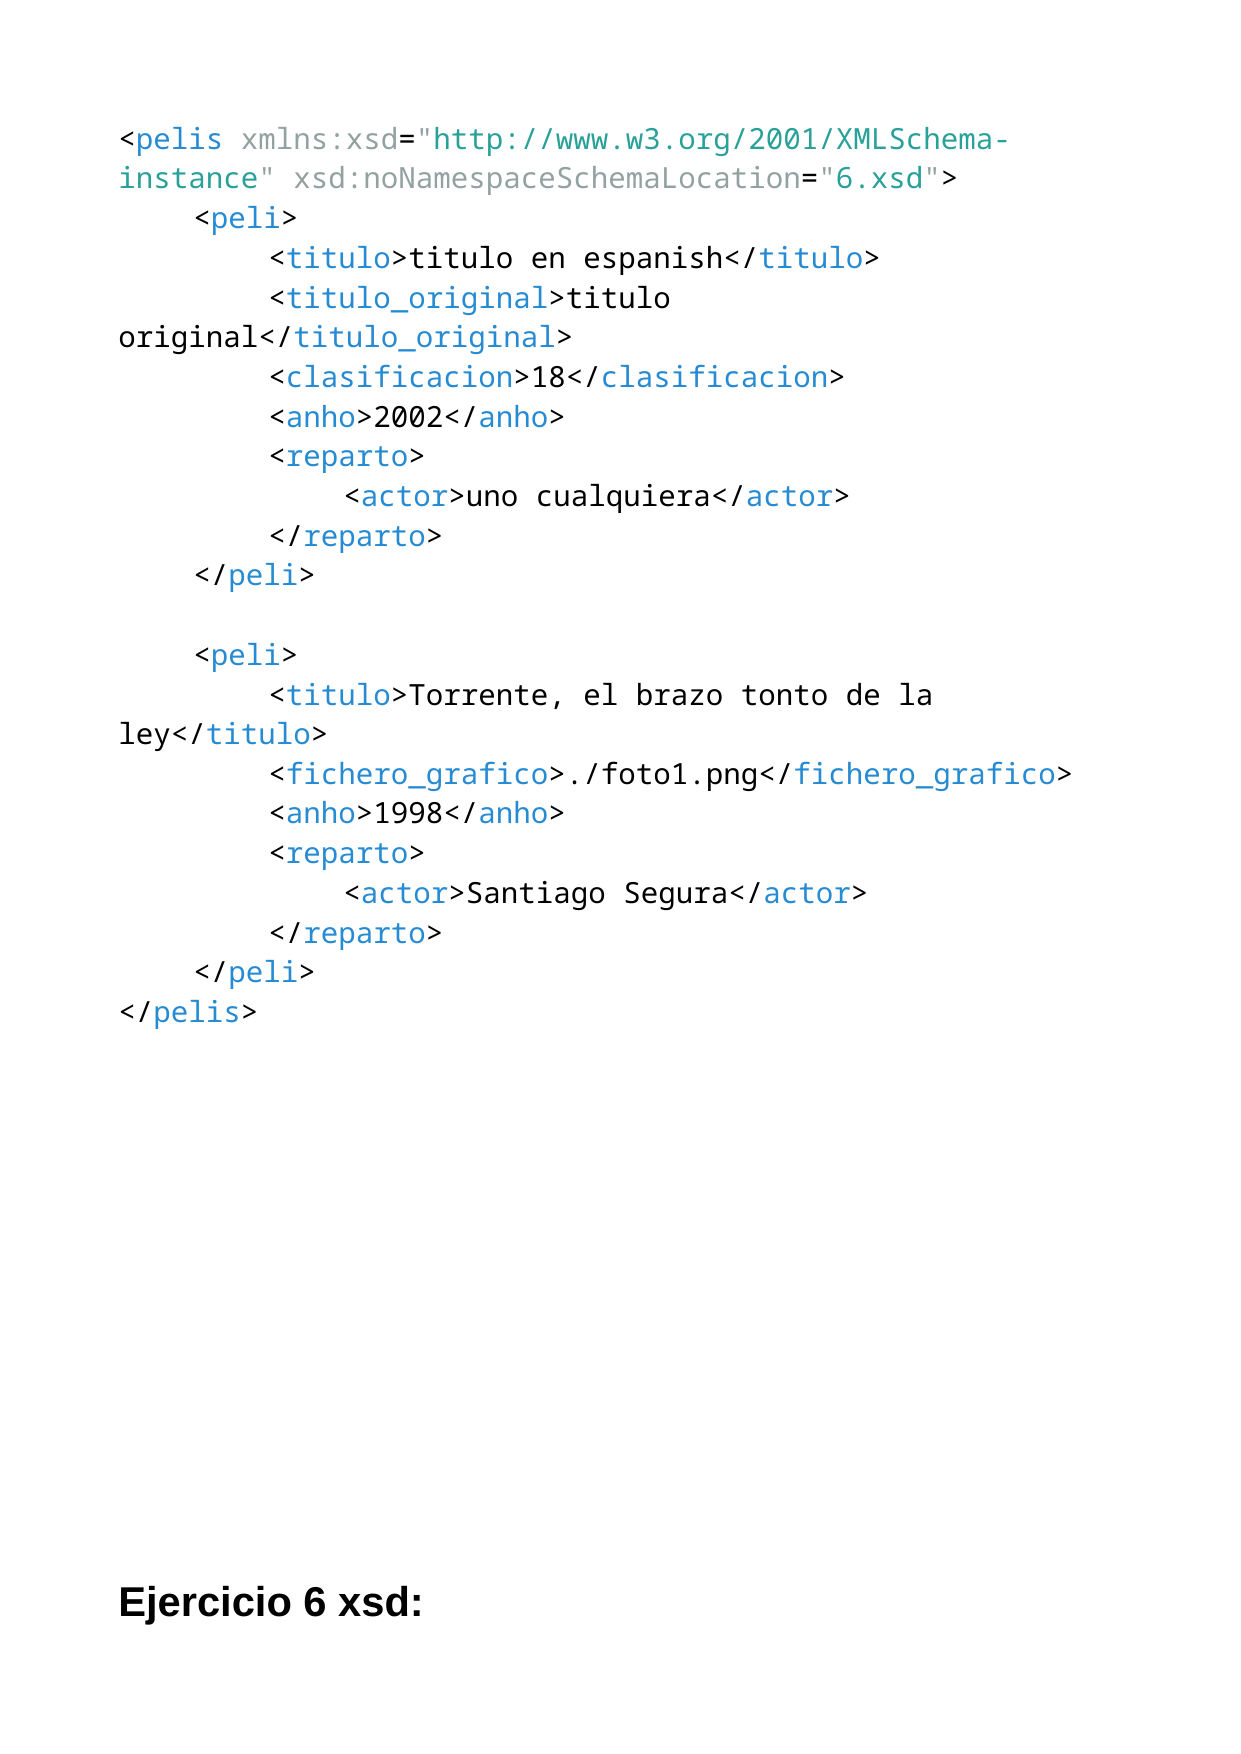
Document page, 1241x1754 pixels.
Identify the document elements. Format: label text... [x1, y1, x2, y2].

text </pelis> [118, 991, 1122, 1031]
text <anho>2002</anho> [118, 396, 1122, 436]
text </peli> [118, 952, 1122, 991]
text <actor>uno cualquiera</actor> [118, 475, 1122, 515]
text <reparto> [118, 436, 1122, 475]
text </reparto> [118, 912, 1122, 952]
text <titulo_original>titulo original</titulo_original> [118, 277, 1122, 356]
text <peli> [118, 634, 1122, 674]
text <titulo>Torrente, el brazo tonto de la ley</titulo> [118, 674, 1122, 753]
text </reparto> [118, 515, 1122, 555]
text </peli> [118, 555, 1122, 594]
text <actor>Santiago Segura</actor> [118, 872, 1122, 912]
text <titulo>titulo en espanish</titulo> [118, 237, 1122, 277]
text Ejercicio 6 xsd: [118, 1577, 1122, 1625]
text <pelis xmlns:xsd="http://www.w3.org/2001/XMLSchema-instance" xsd:noNamespaceSchemaLocation="6.xsd"> [118, 118, 1122, 197]
text <clasificacion>18</clasificacion> [118, 356, 1122, 396]
text <fichero_grafico>./foto1.png</fichero_grafico> [118, 753, 1122, 793]
text <peli> [118, 197, 1122, 237]
text <anho>1998</anho> [118, 793, 1122, 832]
text <reparto> [118, 832, 1122, 872]
